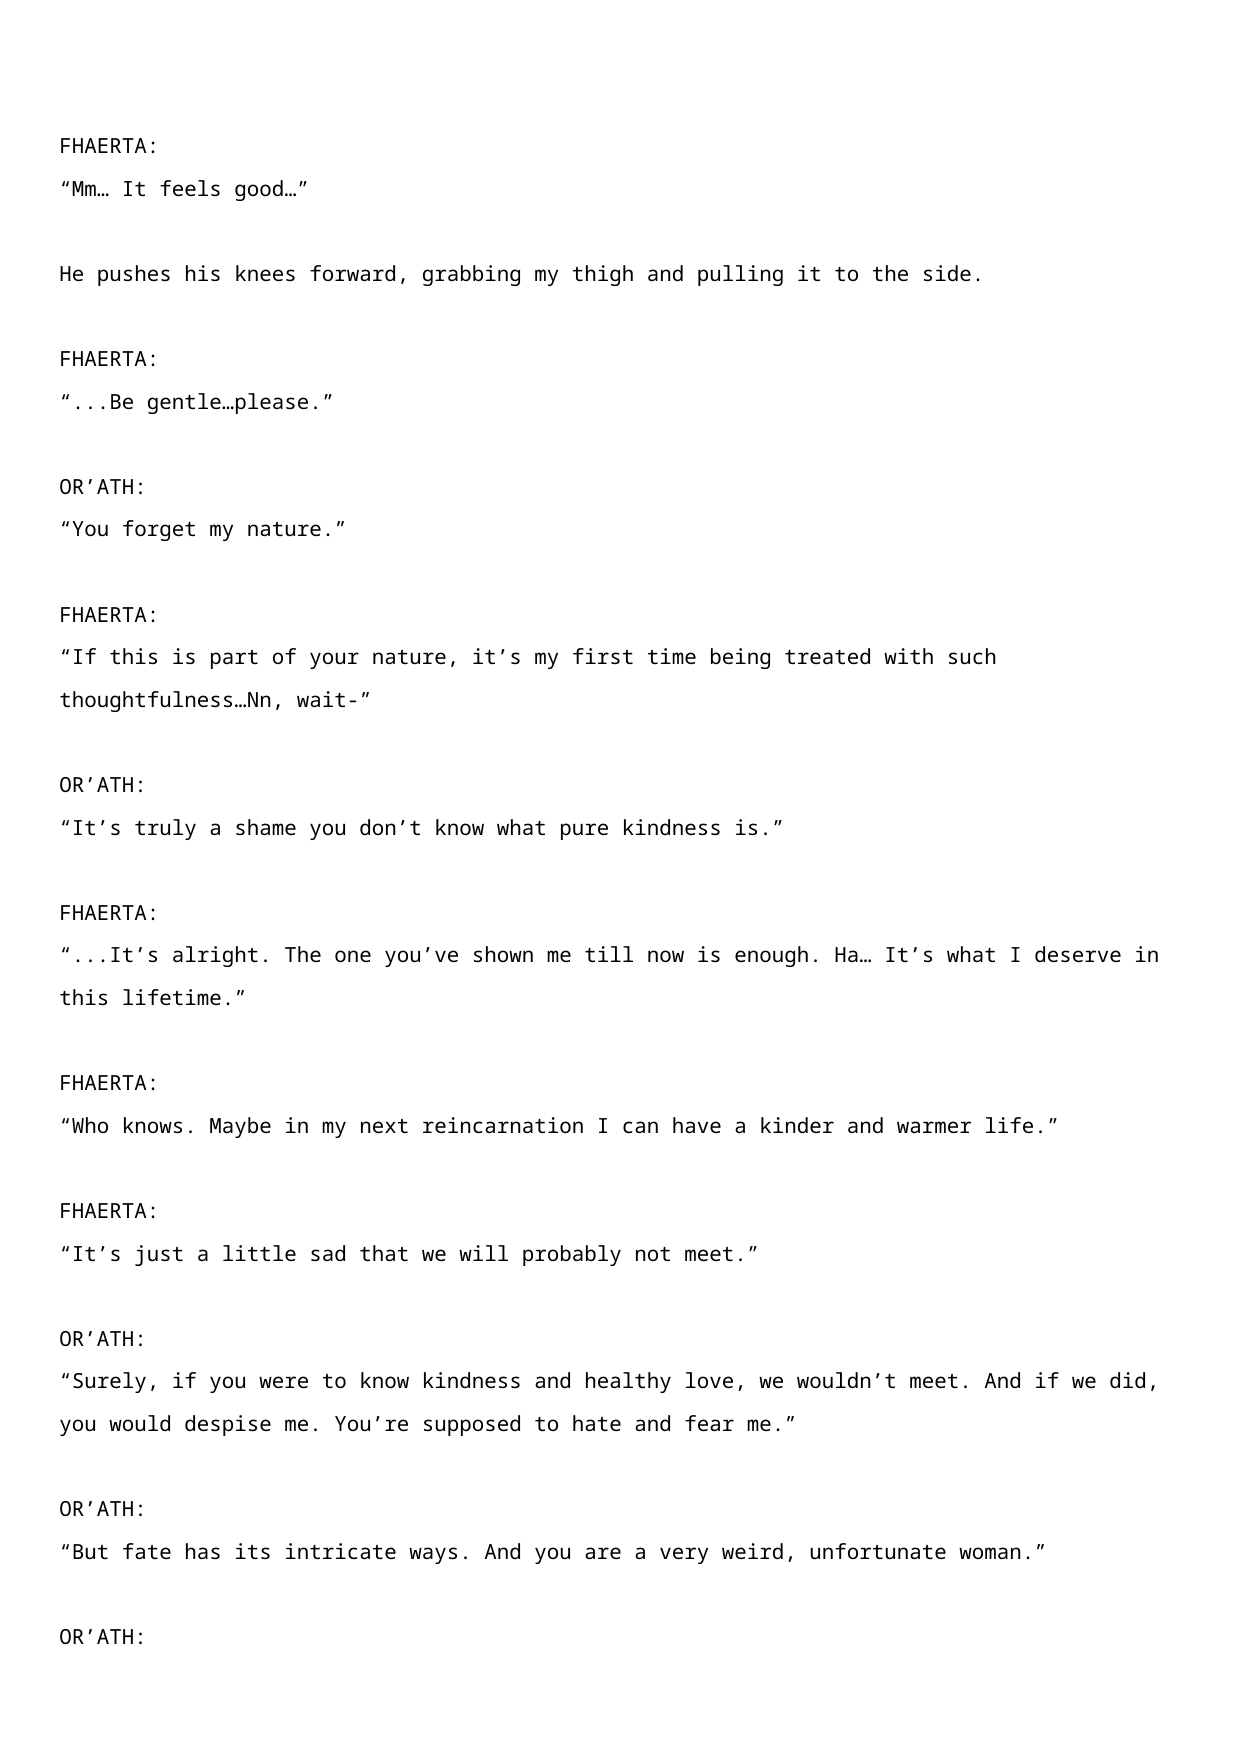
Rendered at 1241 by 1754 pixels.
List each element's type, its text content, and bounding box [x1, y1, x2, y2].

text OR’ATH: [59, 472, 1181, 500]
text He pushes his knees forward, grabbing my thigh and pulling it to the side. [59, 259, 1181, 287]
text “But fate has its intricate ways. And you are a very weird, unfortunate woman.” [59, 1537, 1181, 1566]
text “It’s just a little sad that we will probably not meet.” [59, 1239, 1181, 1267]
text FHAERTA: [59, 898, 1181, 926]
text FHAERTA: [59, 344, 1181, 373]
text FHAERTA: [59, 1068, 1181, 1097]
text FHAERTA: [59, 1196, 1181, 1225]
text OR’ATH: [59, 770, 1181, 799]
text FHAERTA: [59, 131, 1181, 159]
text OR’ATH: [59, 1324, 1181, 1352]
text FHAERTA: [59, 600, 1181, 628]
text “It’s truly a shame you don’t know what pure kindness is.” [59, 813, 1181, 841]
text “...Be gentle…please.” [59, 387, 1181, 415]
text “Mm… It feels good…” [59, 174, 1181, 202]
text OR’ATH: [59, 1622, 1181, 1651]
text “Surely, if you were to know kindness and healthy love, we wouldn’t meet. And if we did, you would despise me. You’re supposed to hate and fear me.” [59, 1367, 1181, 1438]
text “If this is part of your nature, it’s my first time being treated with such thoughtfulness…Nn, wait-” [59, 642, 1181, 713]
text “Who knows. Maybe in my next reincarnation I can have a kinder and warmer life.” [59, 1111, 1181, 1139]
text OR’ATH: [59, 1494, 1181, 1523]
text “...It’s alright. The one you’ve shown me till now is enough. Ha… It’s what I deserve in this lifetime.” [59, 941, 1181, 1012]
text “You forget my nature.” [59, 514, 1181, 543]
